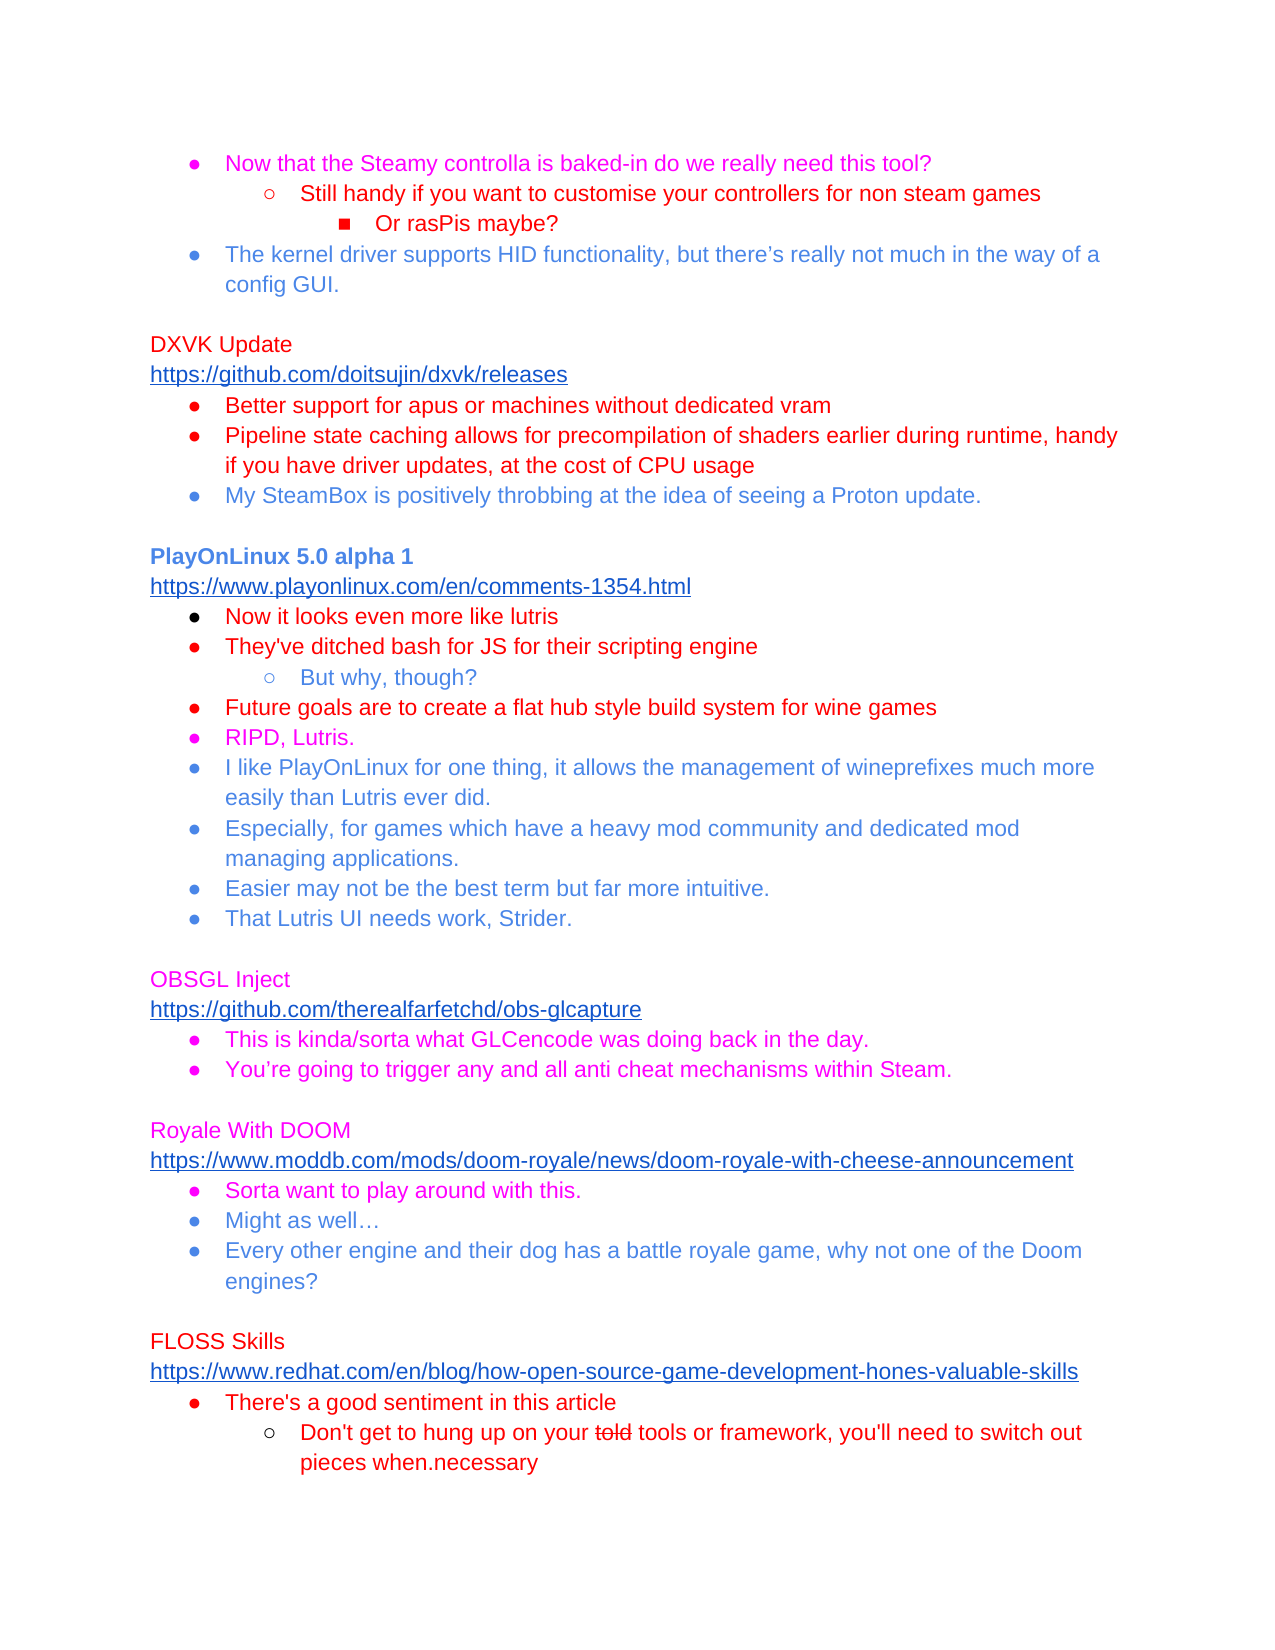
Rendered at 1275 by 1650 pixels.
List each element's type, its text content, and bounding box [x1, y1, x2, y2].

text https://www.redhat.com/en/blog/how-open-source-game-development-hones-valuable-skills [150, 1358, 1125, 1385]
list Every other engine and their dog has a battle royale game, why not one of the Doom engines? [187, 1237, 1125, 1294]
list Still handy if you want to customise your controllers for non steam games [262, 180, 1125, 207]
list Now that the Steamy controlla is baked-in do we really need this tool? [187, 150, 1125, 176]
list Sorta want to play around with this. [187, 1177, 1125, 1203]
text OBSGL Inject [150, 966, 1125, 992]
list RIPD, Lutris. [187, 724, 1125, 750]
list Better support for apus or machines without dedicated vram [187, 392, 1125, 418]
text Royale With DOOM [150, 1117, 1125, 1143]
list But why, though? [262, 663, 1125, 690]
list This is kinda/sorta what GLCencode was doing back in the day. [187, 1026, 1125, 1052]
list You’re going to trigger any and all anti cheat mechanisms within Steam. [187, 1056, 1125, 1083]
text DXVK Update [150, 331, 1125, 358]
list There's a good sentiment in this article [187, 1388, 1125, 1415]
text https://www.playonlinux.com/en/comments-1354.html [150, 573, 1125, 599]
list My SteamBox is positively throbbing at the idea of seeing a Proton update. [187, 482, 1125, 509]
list I like PlayOnLinux for one thing, it allows the management of wineprefixes much more easily than Lutris ever did. [187, 754, 1125, 811]
text FLOSS Skills [150, 1328, 1125, 1354]
list Now it looks even more like lutris [187, 603, 1125, 629]
list Don't get to hung up on your told tools or framework, you'll need to switch out pieces when.necessary [262, 1419, 1125, 1475]
list Might as well… [187, 1207, 1125, 1234]
list Pipeline state caching allows for precompilation of shaders earlier during runtime, handy if you have driver updates, at the cost of CPU usage [187, 422, 1125, 478]
text https://www.moddb.com/mods/doom-royale/news/doom-royale-with-cheese-announcement [150, 1147, 1125, 1173]
list Or rasPis maybe? [337, 210, 1125, 237]
list Especially, for games which have a heavy mod community and dedicated mod managing applications. [187, 814, 1125, 871]
text https://github.com/doitsujin/dxvk/releases [150, 361, 1125, 388]
text PlayOnLinux 5.0 alpha 1 [150, 543, 1125, 569]
list Easier may not be the best term but far more intuitive. [187, 875, 1125, 901]
list The kernel driver supports HID functionality, but there’s really not much in the way of a config GUI. [187, 241, 1125, 297]
list That Lutris UI needs work, Strider. [187, 905, 1125, 932]
list They've ditched bash for JS for their scripting engine [187, 633, 1125, 660]
list Future goals are to create a flat hub style build system for wine games [187, 694, 1125, 720]
text https://github.com/therealfarfetchd/obs-glcapture [150, 996, 1125, 1022]
